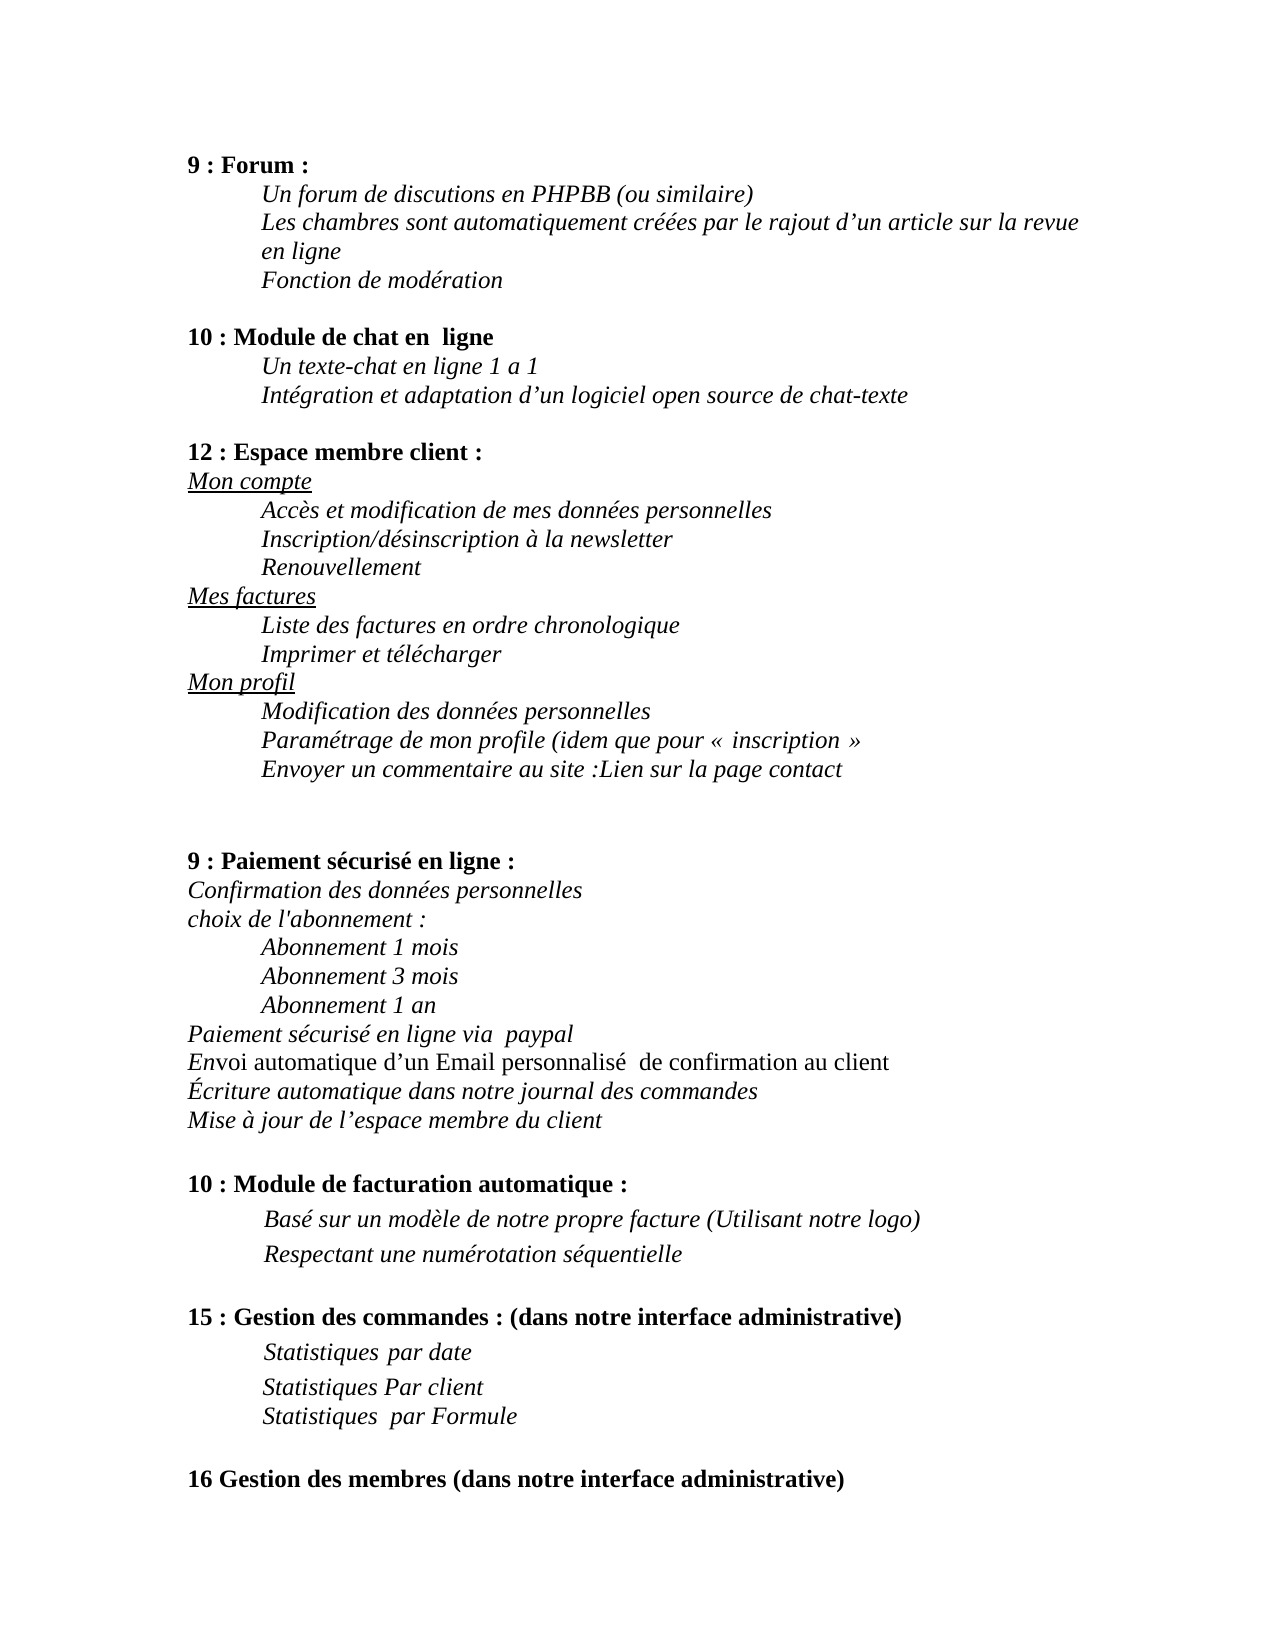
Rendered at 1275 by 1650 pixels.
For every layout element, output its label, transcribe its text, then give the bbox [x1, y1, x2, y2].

text Un forum de discutions en PHPBB (ou similaire) [187, 179, 1087, 207]
text Mes factures [187, 581, 1087, 610]
text Confirmation des données personnelles [187, 875, 1087, 904]
text 10 : Module de facturation automatique : [187, 1169, 1087, 1197]
text Inscription/désinscription à la newsletter [187, 524, 1087, 552]
text Renouvellement [187, 552, 1087, 581]
text 16 Gestion des membres (dans notre interface administrative) [187, 1464, 1087, 1493]
text Mon profil [187, 667, 1087, 696]
text Respectant une numérotation séquentielle [187, 1239, 1087, 1267]
text Les chambres sont automatiquement créées par le rajout d’un article sur la revue en ligne [187, 207, 1087, 265]
text Statistiques par date [187, 1337, 1087, 1366]
text Mon compte [187, 466, 1087, 495]
text Modification des données personnelles [187, 696, 1087, 725]
text Abonnement 1 mois Abonnement 3 mois Abonnement 1 an [187, 932, 1087, 1019]
text Statistiques Par client [187, 1372, 1087, 1401]
text 15 : Gestion des commandes : (dans notre interface administrative) [187, 1302, 1087, 1331]
text 12 : Espace membre client : [187, 437, 1087, 466]
text Statistiques par Formule [187, 1401, 1087, 1430]
text Un texte-chat en ligne 1 a 1 [187, 351, 1087, 380]
text Paiement sécurisé en ligne via paypal [187, 1019, 1087, 1047]
text Écriture automatique dans notre journal des commandes [187, 1076, 1087, 1105]
text 10 : Module de chat en ligne [187, 322, 1087, 351]
text Fonction de modération [187, 265, 1087, 294]
text Envoyer un commentaire au site :Lien sur la page contact [187, 754, 1087, 782]
text choix de l'abonnement : [187, 904, 1087, 932]
text Intégration et adaptation d’un logiciel open source de chat-texte [187, 380, 1087, 409]
text Imprimer et télécharger [187, 639, 1087, 667]
text Liste des factures en ordre chronologique [187, 610, 1087, 639]
text 9 : Paiement sécurisé en ligne : [187, 846, 1087, 875]
text Mise à jour de l’espace membre du client [187, 1105, 1087, 1134]
text Envoi automatique d’un Email personnalisé de confirmation au client [187, 1047, 1087, 1076]
text Accès et modification de mes données personnelles [187, 495, 1087, 524]
text Basé sur un modèle de notre propre facture (Utilisant notre logo) [187, 1204, 1087, 1232]
text 9 : Forum : [187, 150, 1087, 179]
text Paramétrage de mon profile (idem que pour « inscription » [187, 725, 1087, 754]
